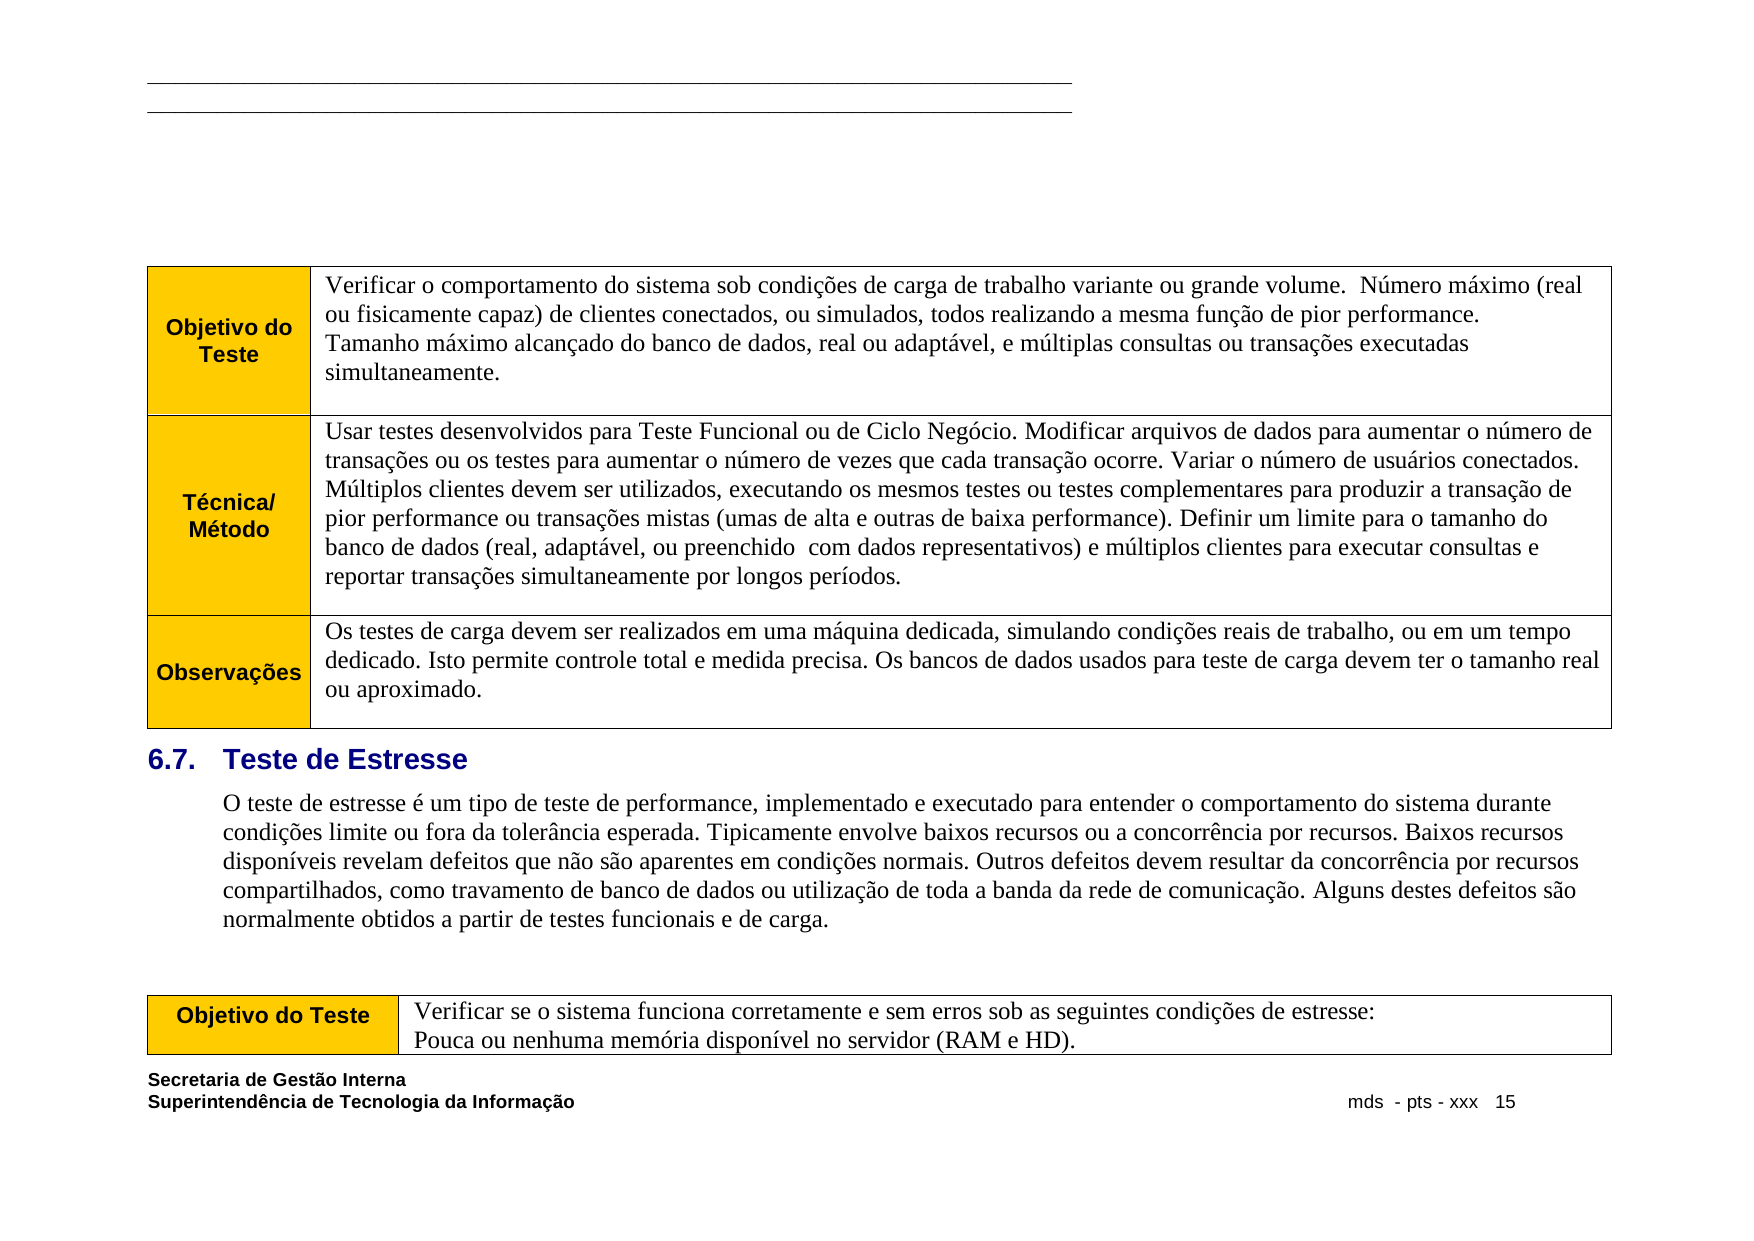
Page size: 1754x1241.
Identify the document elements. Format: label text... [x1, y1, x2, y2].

table_cell Os testes de carga devem ser realizados em uma máquina dedicada, simulando condições reais de trabalho, ou em um tempo dedicado. Isto permite controle total e medida precisa. Os bancos de dados usados para teste de carga devem ter o tamanho real ou aproximado. [311, 616, 1611, 728]
table_header Objetivo do Teste [148, 996, 398, 1054]
table_header Verificar o comportamento do sistema sob condições de carga de trabalho variante ou grande volume. Número máximo (real ou fisicamente capaz) de clientes conectados, ou simulados, todos realizando a mesma função de pior performance. Tamanho máximo alcançado do banco de dados, real ou adaptável, e múltiplas consultas ou transações executadas simultaneamente. [311, 267, 1611, 414]
text O teste de estresse é um tipo de teste de performance, implementado e executado para entender o comportamento do sistema durante condições limite ou fora da tolerância esperada. Tipicamente envolve baixos recursos ou a concorrência por recursos. Baixos recursos disponíveis revelam defeitos que não são aparentes em condições normais. Outros defeitos devem resultar da concorrência por recursos compartilhados, como travamento de banco de dados ou utilização de toda a banda da rede de comunicação. Alguns destes defeitos são normalmente obtidos a partir de testes funcionais e de carga. [223, 788, 1642, 933]
table_cell Usar testes desenvolvidos para Teste Funcional ou de Ciclo Negócio. Modificar arquivos de dados para aumentar o número de transações ou os testes para aumentar o número de vezes que cada transação ocorre. Variar o número de usuários conectados. Múltiplos clientes devem ser utilizados, executando os mesmos testes ou testes complementares para produzir a transação de pior performance ou transações mistas (umas de alta e outras de baixa performance). Definir um limite para o tamanho do banco de dados (real, adaptável, ou preenchido com dados representativos) e múltiplos clientes para executar consultas e reportar transações simultaneamente por longos períodos. [311, 416, 1611, 615]
table_header Objetivo do Teste [148, 267, 310, 414]
table_cell Técnica/ Método [148, 416, 310, 615]
table_cell Observações [148, 616, 310, 728]
table_header Verificar se o sistema funciona corretamente e sem erros sob as seguintes condições de estresse: Pouca ou nenhuma memória disponível no servidor (RAM e HD). [399, 996, 1611, 1054]
subtitle 6.7. Teste de Estresse [148, 742, 1642, 775]
